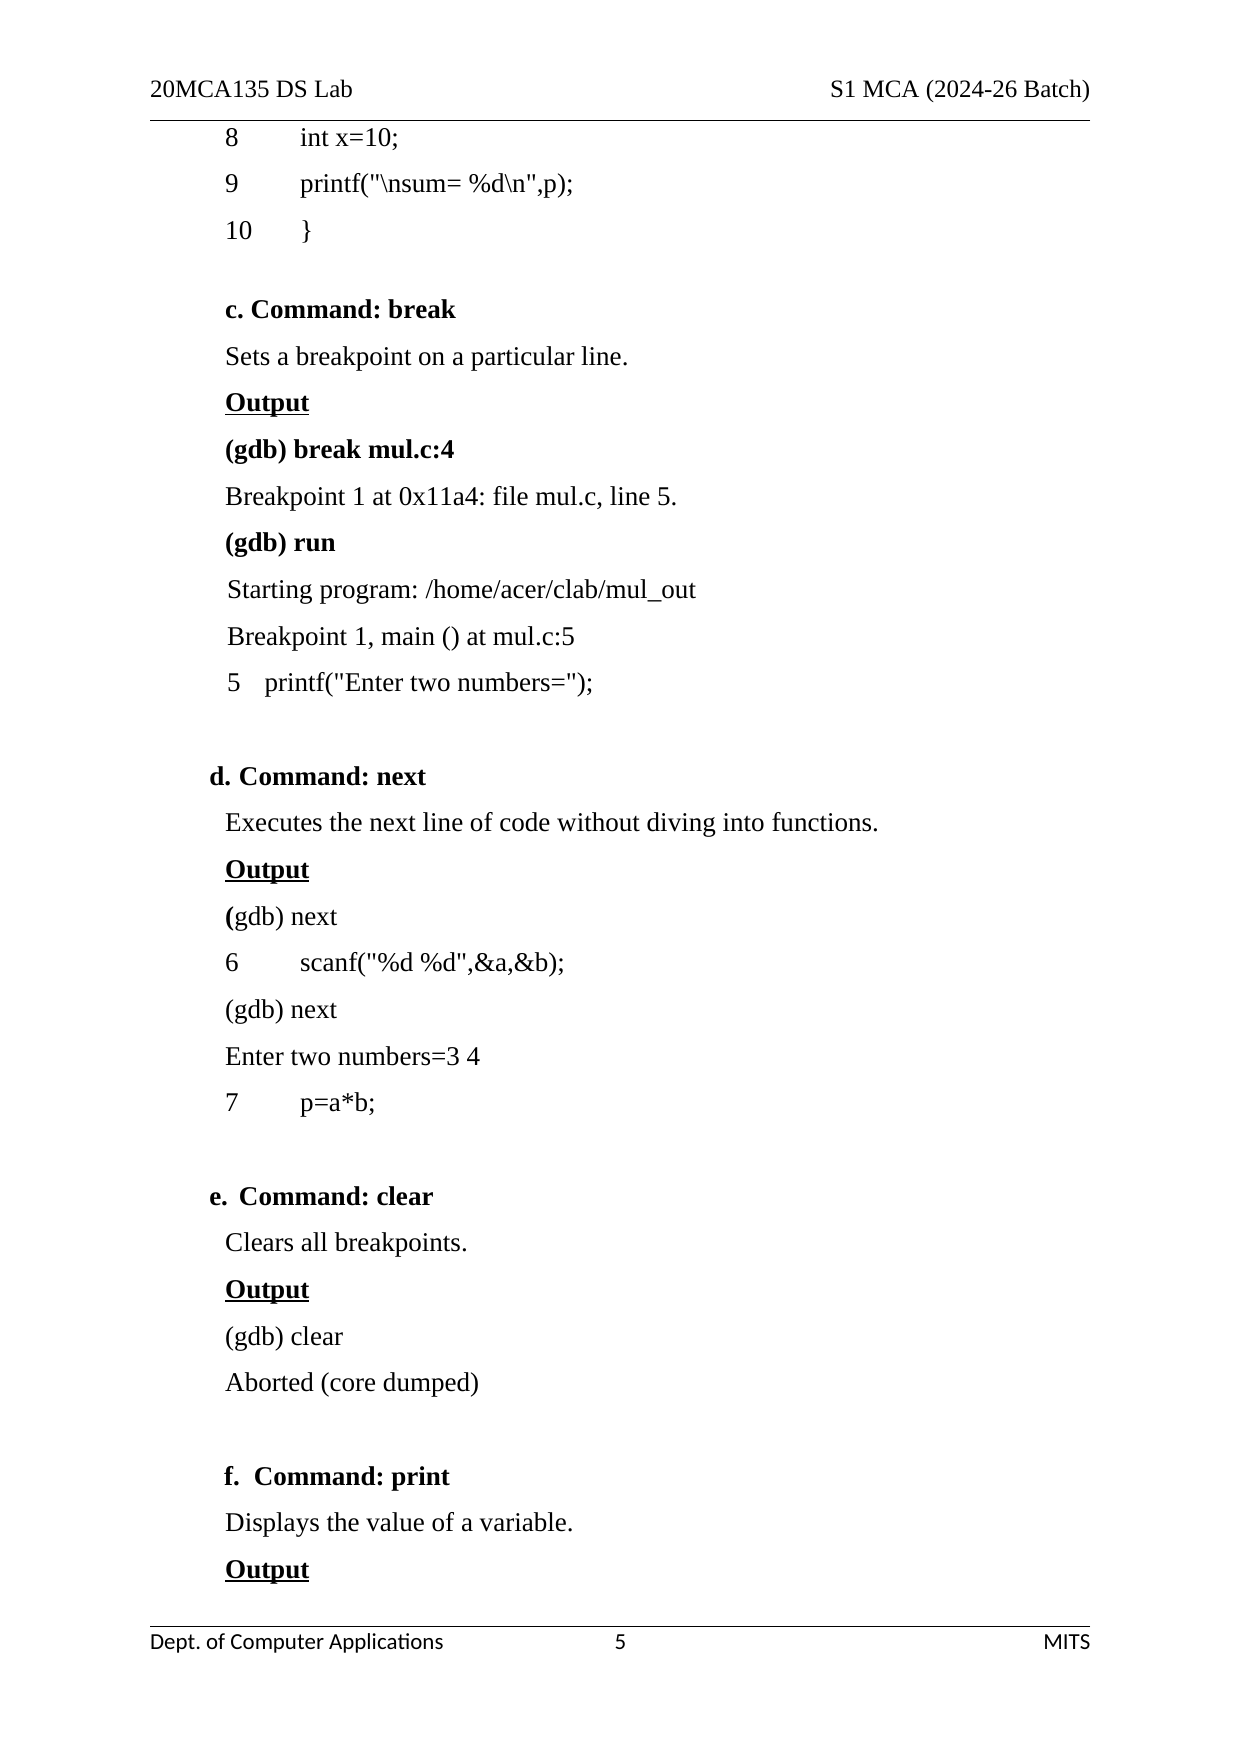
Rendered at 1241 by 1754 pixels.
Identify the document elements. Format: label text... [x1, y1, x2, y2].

text 10 } [225, 214, 1090, 245]
text 7 p=a*b; [225, 1087, 1090, 1118]
list Command: clear [209, 1180, 1090, 1211]
text Breakpoint 1 at 0x11a4: file mul.c, line 5. [225, 480, 1090, 511]
text (gdb) next [225, 993, 1090, 1024]
text Output [225, 1553, 1090, 1584]
text Output [225, 1273, 1090, 1304]
text Displays the value of a variable. [225, 1507, 1090, 1538]
text Starting program: /home/acer/clab/mul_out [227, 573, 1090, 604]
text 9 printf("\nsum= %d\n",p); [225, 168, 1090, 199]
text (gdb) run [225, 527, 1090, 558]
text Enter two numbers=3 4 [225, 1040, 1090, 1071]
text Breakpoint 1, main () at mul.c:5 [227, 620, 1090, 651]
text Output [225, 853, 1090, 884]
text Clears all breakpoints. [225, 1227, 1090, 1258]
text c. Command: break [225, 293, 1090, 324]
list printf("Enter two numbers="); [227, 667, 1090, 698]
text Sets a breakpoint on a particular line. [225, 340, 1090, 371]
text (gdb) clear [225, 1320, 1090, 1351]
text 8 int x=10; [225, 121, 1090, 152]
text (gdb) break mul.c:4 [225, 433, 1090, 464]
list Command: next [209, 760, 1090, 791]
list Command: print [224, 1460, 1090, 1491]
text Output [225, 387, 1090, 418]
text Aborted (core dumped) [225, 1367, 1090, 1398]
text Executes the next line of code without diving into functions. [225, 807, 1090, 838]
text 6 scanf("%d %d",&a,&b); [225, 947, 1090, 978]
text (gdb) next [225, 900, 1090, 931]
